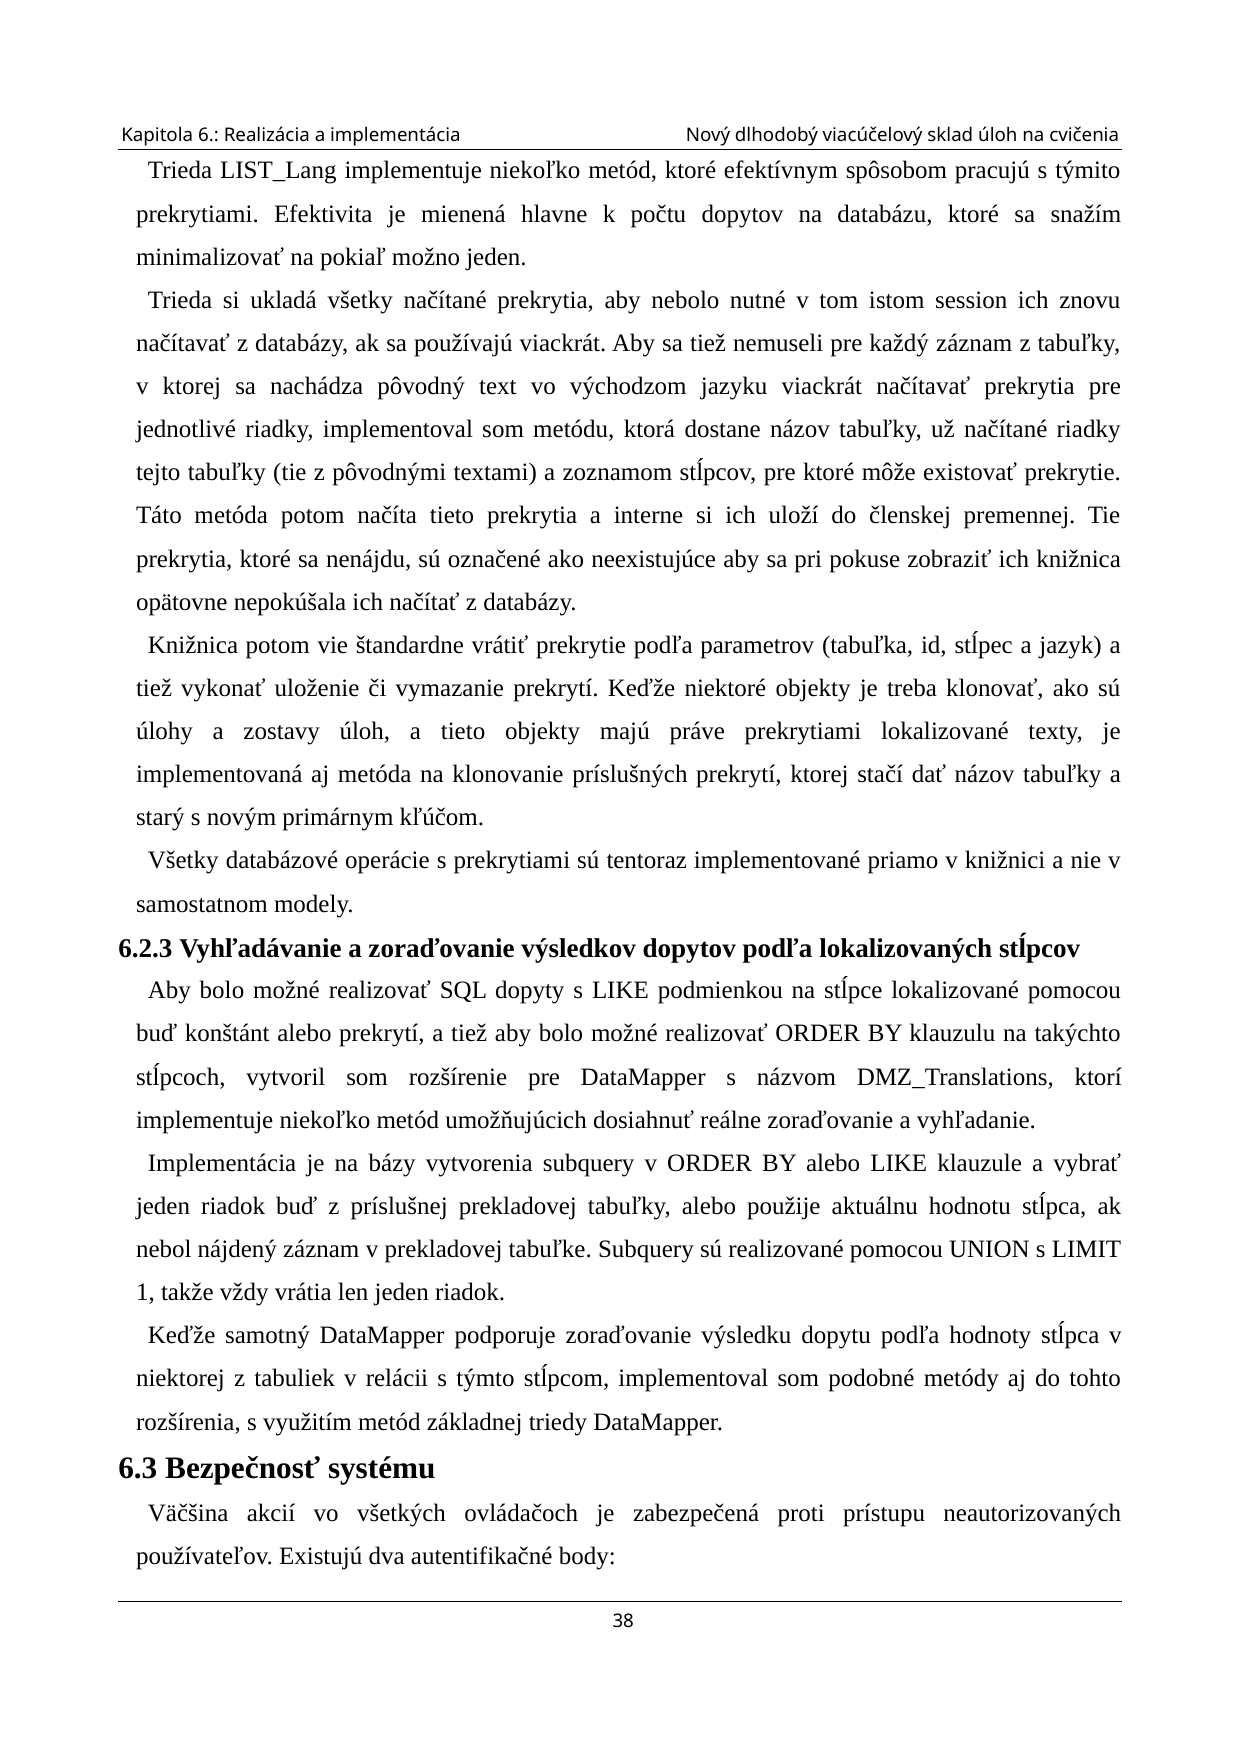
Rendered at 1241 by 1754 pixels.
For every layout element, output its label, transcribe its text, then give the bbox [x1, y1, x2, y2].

text Trieda si ukladá všetky načítané prekrytia, aby nebolo nutné v tom istom session ich znovu načítavať z databázy, ak sa používajú viackrát. Aby sa tiež nemuseli pre každý záznam z tabuľky, v ktorej sa nachádza pôvodný text vo východzom jazyku viackrát načítavať prekrytia pre jednotlivé riadky, implementoval som metódu, ktorá dostane názov tabuľky, už načítané riadky tejto tabuľky (tie z pôvodnými textami) a zoznamom stĺpcov, pre ktoré môže existovať prekrytie. Táto metóda potom načíta tieto prekrytia a interne si ich uloží do členskej premennej. Tie prekrytia, ktoré sa nenájdu, sú označené ako neexistujúce aby sa pri pokuse zobraziť ich knižnica opätovne nepokúšala ich načítať z databázy. [136, 285, 1122, 616]
text Trieda LIST_Lang implementuje niekoľko metód, ktoré efektívnym spôsobom pracujú s týmito prekrytiami. Efektivita je mienená hlavne k počtu dopytov na databázu, ktoré sa snažím minimalizovať na pokiaľ možno jeden. [136, 156, 1122, 271]
text Všetky databázové operácie s prekrytiami sú tentoraz implementované priamo v knižnici a nie v samostatnom modely. [136, 846, 1122, 917]
text Keďže samotný DataMapper podporuje zoraďovanie výsledku dopytu podľa hodnoty stĺpca v niektorej z tabuliek v relácii s týmto stĺpcom, implementoval som podobné metódy aj do tohto rozšírenia, s využitím metód základnej triedy DataMapper. [136, 1320, 1122, 1435]
text Aby bolo možné realizovať SQL dopyty s LIKE podmienkou na stĺpce lokalizované pomocou buď konštánt alebo prekrytí, a tiež aby bolo možné realizovať ORDER BY klauzulu na takýchto stĺpcoch, vytvoril som rozšírenie pre DataMapper s názvom DMZ_Translations, ktorí implementuje niekoľko metód umožňujúcich dosiahnuť reálne zoraďovanie a vyhľadanie. [136, 975, 1122, 1133]
text Implementácia je na bázy vytvorenia subquery v ORDER BY alebo LIKE klauzule a vybrať jeden riadok buď z príslušnej prekladovej tabuľky, alebo použije aktuálnu hodnotu stĺpca, ak nebol nájdený záznam v prekladovej tabuľke. Subquery sú realizované pomocou UNION s LIMIT 1, takže vždy vrátia len jeden riadok. [136, 1148, 1122, 1306]
text Knižnica potom vie štandardne vrátiť prekrytie podľa parametrov (tabuľka, id, stĺpec a jazyk) a tiež vykonať uloženie či vymazanie prekrytí. Keďže niektoré objekty je treba klonovať, ako sú úlohy a zostavy úloh, a tieto objekty majú práve prekrytiami lokalizované texty, je implementovaná aj metóda na klonovanie príslušných prekrytí, ktorej stačí dať názov tabuľky a starý s novým primárnym kľúčom. [136, 630, 1122, 831]
subtitle Vyhľadávanie a zoraďovanie výsledkov dopytov podľa lokalizovaných stĺpcov [118, 932, 1122, 963]
text Väčšina akcií vo všetkých ovládačoch je zabezpečená proti prístupu neautorizovaných používateľov. Existujú dva autentifikačné body: [136, 1498, 1122, 1570]
subtitle Bezpečnosť systému [118, 1450, 1122, 1486]
